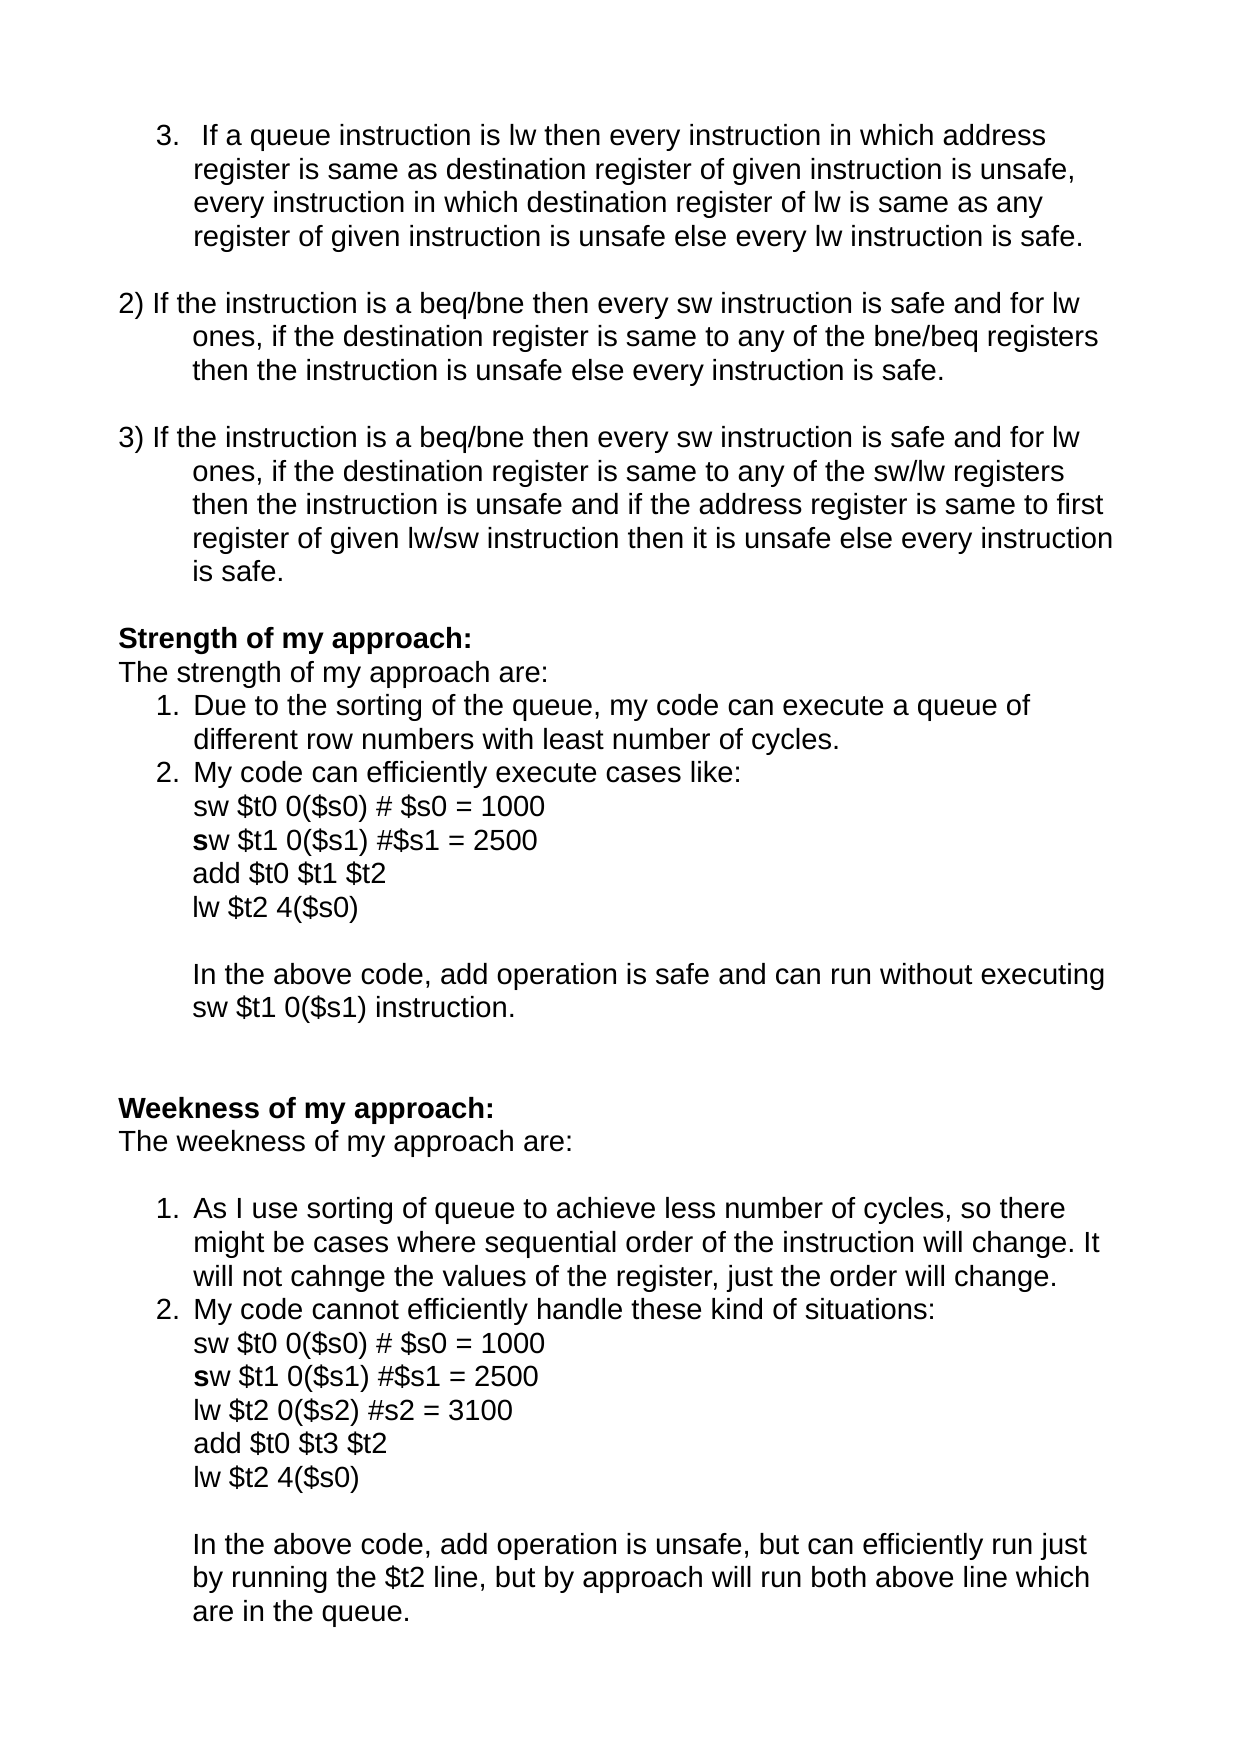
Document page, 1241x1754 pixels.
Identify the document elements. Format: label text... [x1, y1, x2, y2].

list sw $t0 0($s0) # $s0 = 1000 [156, 789, 1122, 822]
text add $t0 $t1 $t2 [118, 856, 1122, 889]
text Strength of my approach: [118, 621, 1122, 655]
text In the above code, add operation is safe and can run without executing [118, 957, 1122, 990]
list sw $t1 0($s1) #$s1 = 2500 [156, 1359, 1122, 1393]
text sw $t1 0($s1) instruction. [118, 990, 1122, 1024]
text lw $t2 4($s0) [118, 889, 1122, 923]
list add $t0 $t3 $t2 [156, 1426, 1122, 1460]
text Weekness of my approach: [118, 1091, 1122, 1124]
list My code can efficiently execute cases like: [156, 755, 1122, 789]
text The weekness of my approach are: [118, 1124, 1122, 1158]
list sw $t0 0($s0) # $s0 = 1000 [156, 1326, 1122, 1359]
list My code cannot efficiently handle these kind of situations: [156, 1292, 1122, 1326]
list If a queue instruction is lw then every instruction in which address register is same as destination register of given instruction is unsafe, every instruction in which destination register of lw is same as any register of given instruction is unsafe else every lw instruction is safe. [156, 118, 1122, 252]
list lw $t2 0($s2) #s2 = 3100 [156, 1393, 1122, 1426]
list lw $t2 4($s0) [156, 1460, 1122, 1493]
text 2) If the instruction is a beq/bne then every sw instruction is safe and for lw ones, if the destination register is same to any of the bne/beq registers then the instruction is unsafe else every instruction is safe. [118, 286, 1122, 386]
text sw $t1 0($s1) #$s1 = 2500 [118, 822, 1122, 856]
text 3) If the instruction is a beq/bne then every sw instruction is safe and for lw ones, if the destination register is same to any of the sw/lw registers then the instruction is unsafe and if the address register is same to first register of given lw/sw instruction then it is unsafe else every instruction is safe. [118, 420, 1122, 588]
list Due to the sorting of the queue, my code can execute a queue of different row numbers with least number of cycles. [156, 688, 1122, 755]
text In the above code, add operation is unsafe, but can efficiently run just by running the $t2 line, but by approach will run both above line which are in the queue. [118, 1527, 1122, 1627]
list As I use sorting of queue to achieve less number of cycles, so there might be cases where sequential order of the instruction will change. It will not cahnge the values of the register, just the order will change. [156, 1191, 1122, 1292]
text The strength of my approach are: [118, 655, 1122, 688]
